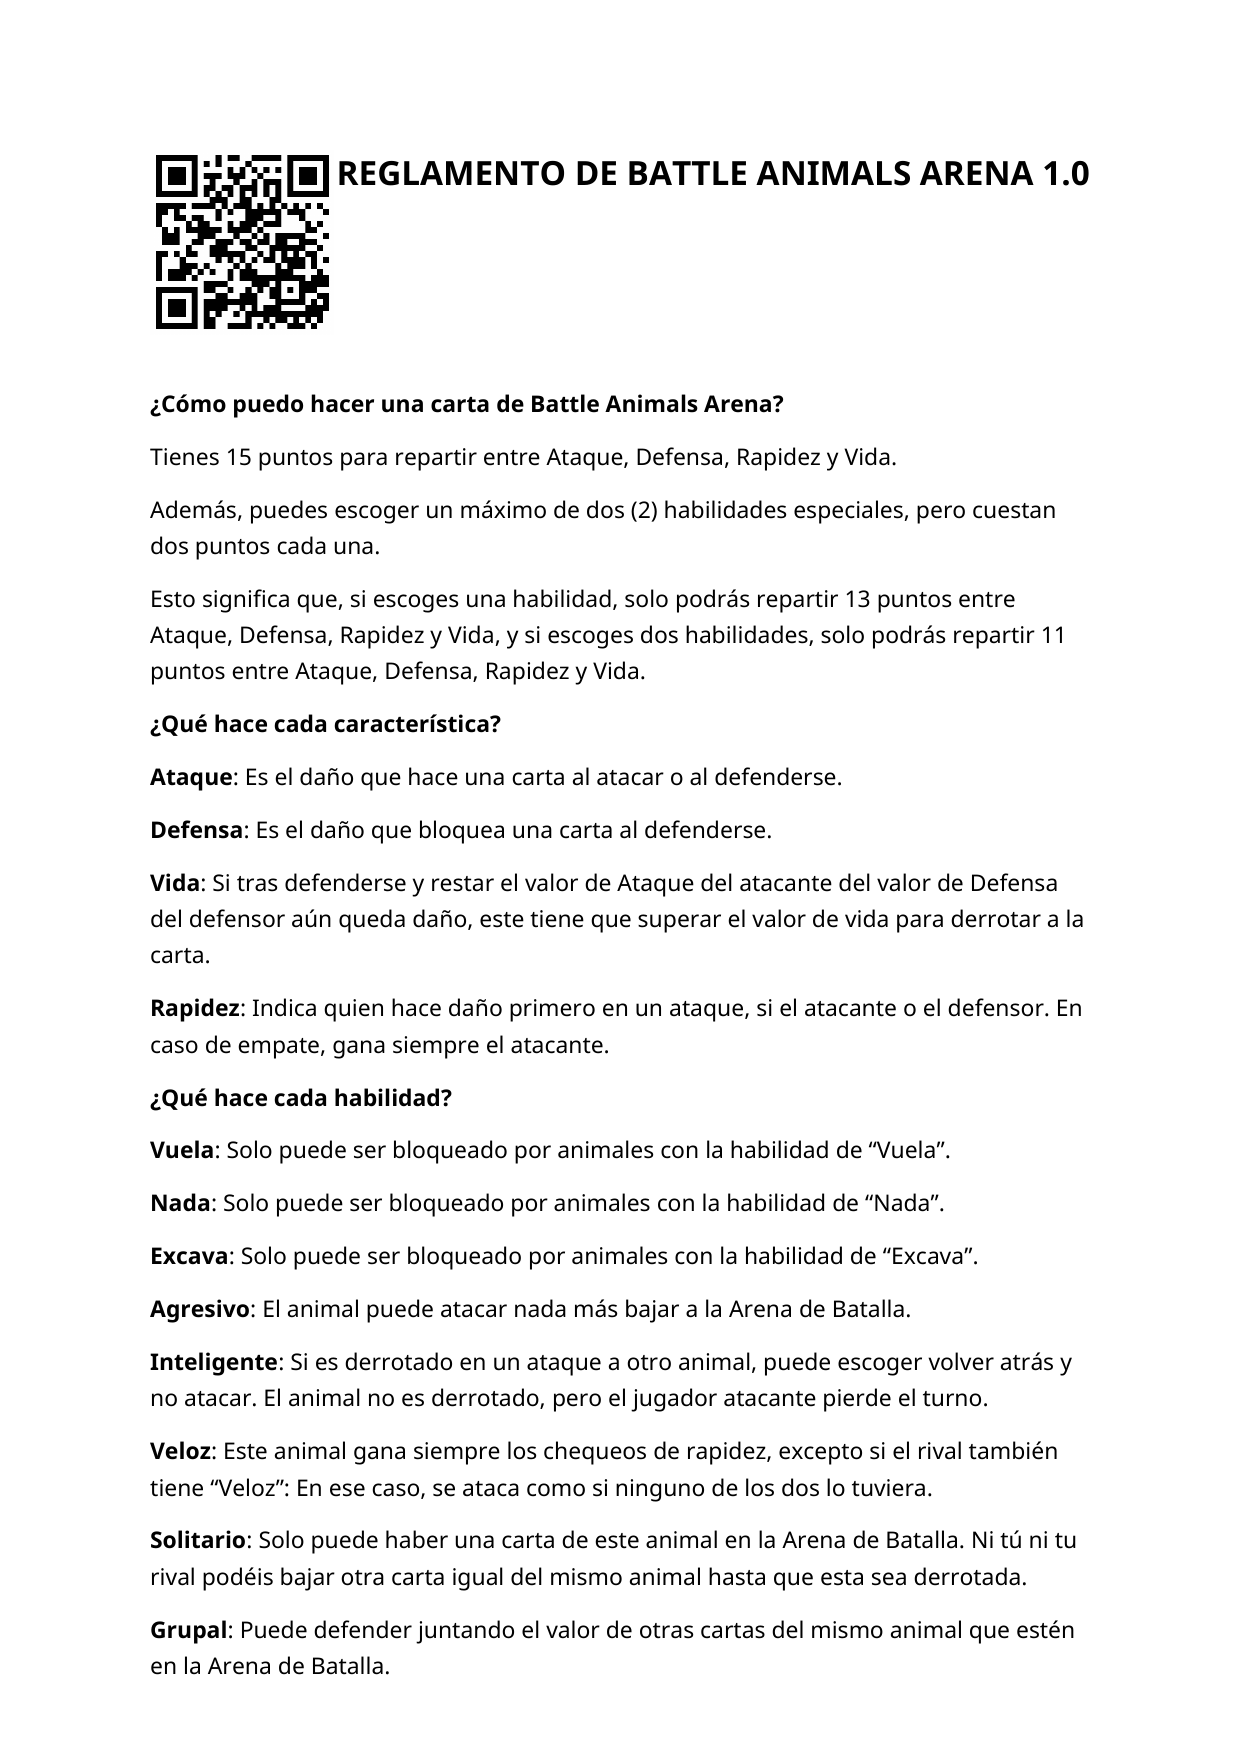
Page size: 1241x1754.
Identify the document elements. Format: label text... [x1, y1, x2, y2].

text Veloz: Este animal gana siempre los chequeos de rapidez, excepto si el rival también tiene “Veloz”: En ese caso, se ataca como si ninguno de los dos lo tuviera. [150, 1435, 1090, 1503]
text REGLAMENTO DE BATTLE ANIMALS ARENA 1.0 [335, 150, 1090, 195]
text Inteligente: Si es derrotado en un ataque a otro animal, puede escoger volver atrás y no atacar. El animal no es derrotado, pero el jugador atacante pierde el turno. [150, 1346, 1090, 1413]
text Además, puedes escoger un máximo de dos (2) habilidades especiales, pero cuestan dos puntos cada una. [150, 493, 1090, 561]
text ¿Qué hace cada característica? [150, 708, 1090, 739]
text ¿Cómo puedo hacer una carta de Battle Animals Arena? [150, 388, 1090, 419]
text Esto significa que, si escoges una habilidad, solo podrás repartir 13 puntos entre Ataque, Defensa, Rapidez y Vida, y si escoges dos habilidades, solo podrás repartir 11 puntos entre Ataque, Defensa, Rapidez y Vida. [150, 583, 1090, 686]
text Vida: Si tras defenderse y restar el valor de Ataque del atacante del valor de Defensa del defensor aún queda daño, este tiene que superar el valor de vida para derrotar a la carta. [150, 867, 1090, 971]
text Tienes 15 puntos para repartir entre Ataque, Defensa, Rapidez y Vida. [150, 441, 1090, 472]
text Nada: Solo puede ser bloqueado por animales con la habilidad de “Nada”. [150, 1187, 1090, 1218]
text Vuela: Solo puede ser bloqueado por animales con la habilidad de “Vuela”. [150, 1134, 1090, 1166]
text ¿Qué hace cada habilidad? [150, 1081, 1090, 1113]
text Agresivo: El animal puede atacar nada más bajar a la Arena de Batalla. [150, 1293, 1090, 1324]
text Grupal: Puede defender juntando el valor de otras cartas del mismo animal que estén en la Arena de Batalla. [150, 1613, 1090, 1681]
text Defensa: Es el daño que bloquea una carta al defenderse. [150, 814, 1090, 845]
text Solitario: Solo puede haber una carta de este animal en la Arena de Batalla. Ni tú ni tu rival podéis bajar otra carta igual del mismo animal hasta que esta sea derrotada. [150, 1524, 1090, 1592]
text Excava: Solo puede ser bloqueado por animales con la habilidad de “Excava”. [150, 1240, 1090, 1271]
text Rapidez: Indica quien hace daño primero en un ataque, si el atacante o el defensor. En caso de empate, gana siempre el atacante. [150, 992, 1090, 1060]
text Ataque: Es el daño que hace una carta al atacar o al defenderse. [150, 761, 1090, 792]
